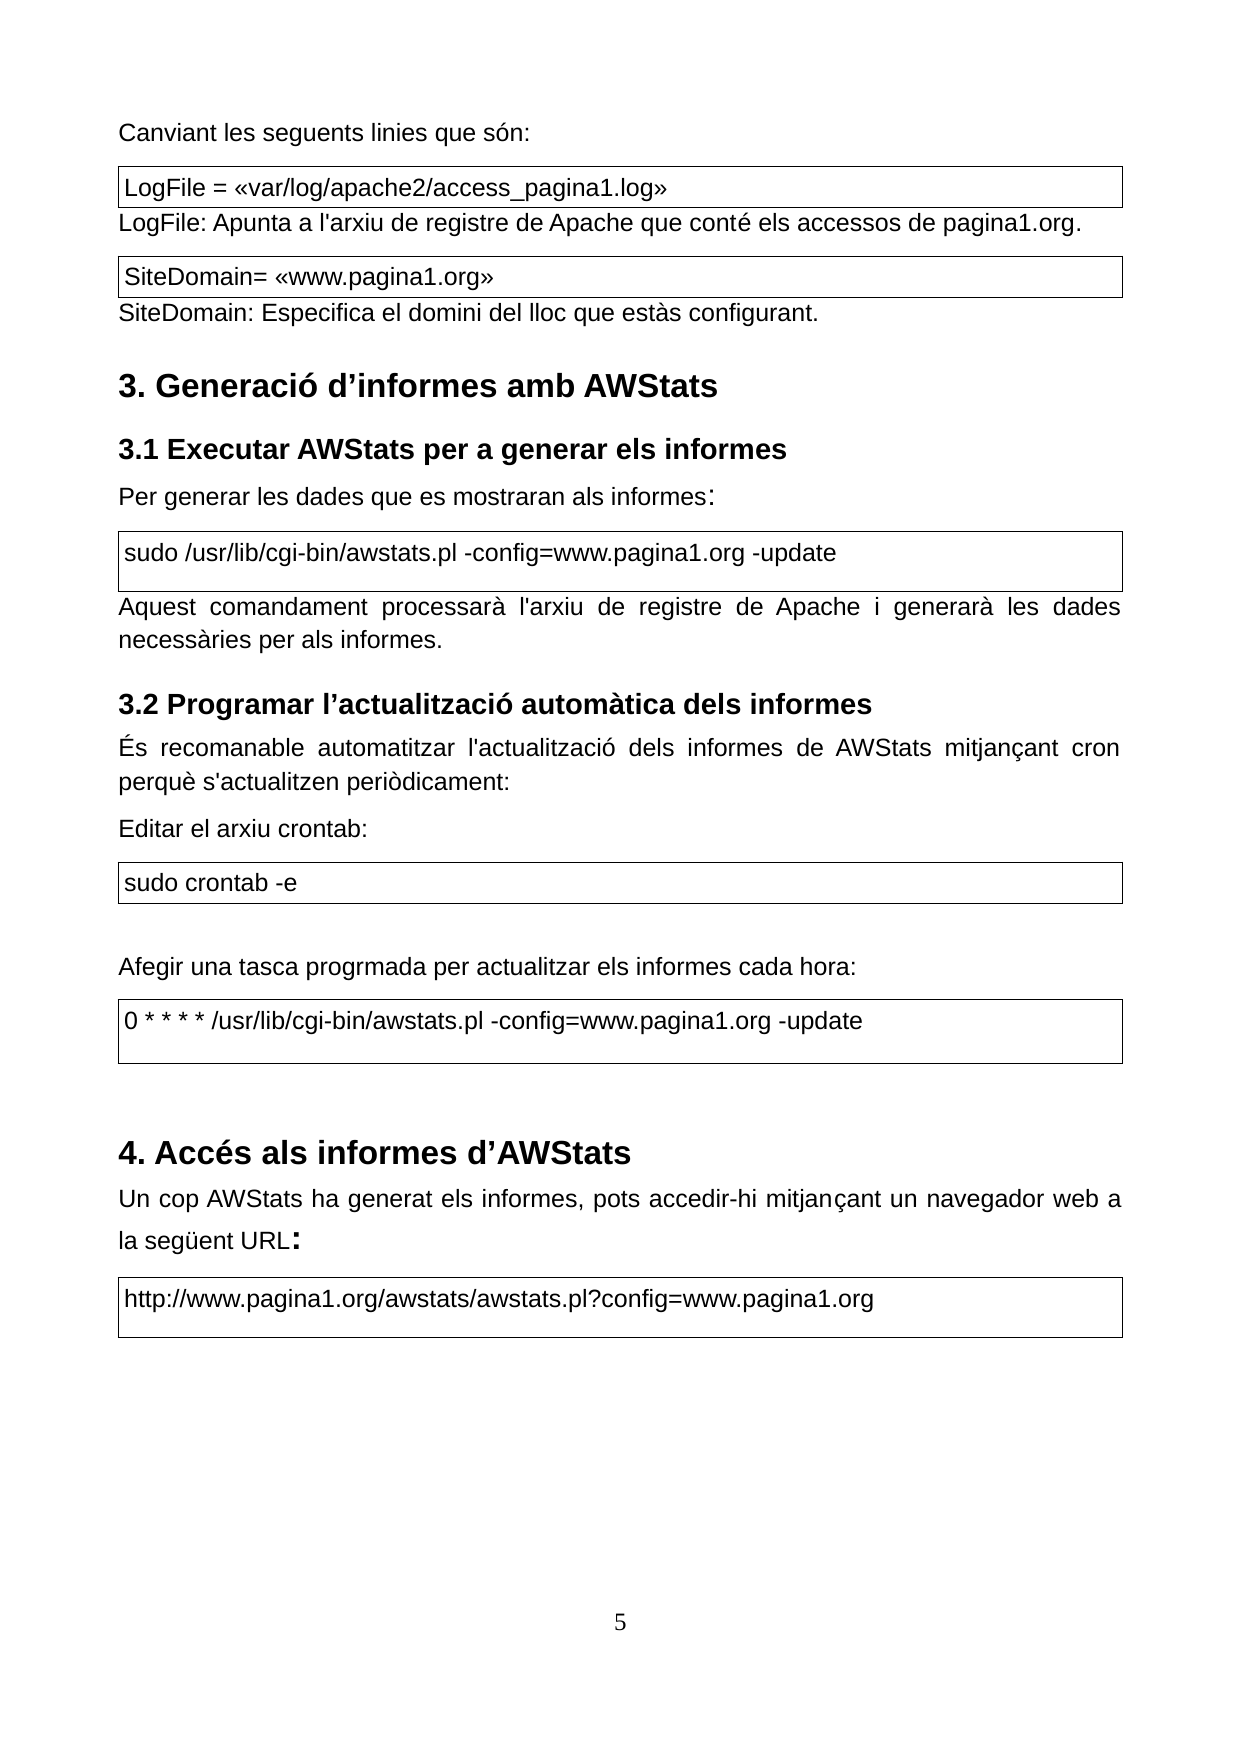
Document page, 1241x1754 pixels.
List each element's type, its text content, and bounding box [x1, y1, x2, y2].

table_header SiteDomain= «www.pagina1.org» [119, 257, 1122, 297]
text Editar el arxiu crontab: [118, 814, 1122, 843]
text Per generar les dades que es mostraran als informes: [118, 478, 1122, 511]
table_header sudo crontab -e [119, 863, 1122, 903]
text SiteDomain: Especifica el domini del lloc que estàs configurant. [118, 298, 1122, 327]
table_header LogFile = «var/log/apache2/access_pagina1.log» [119, 167, 1122, 207]
table_header sudo /usr/lib/cgi-bin/awstats.pl -config=www.pagina1.org -update [119, 532, 1122, 591]
subtitle 3. Generació d’informes amb AWStats [118, 366, 1122, 405]
subtitle 3.2 Programar l’actualització automàtica dels informes [118, 687, 1122, 721]
text Aquest comandament processarà l'arxiu de registre de Apache i generarà les dades necessàries per als informes. [118, 592, 1122, 654]
table_header http://www.pagina1.org/awstats/awstats.pl?config=www.pagina1.org [119, 1278, 1122, 1337]
text Un cop AWStats ha generat els informes, pots accedir-hi mitjançant un navegador web a la següent URL: [118, 1184, 1122, 1257]
table_header 0 * * * * /usr/lib/cgi-bin/awstats.pl -config=www.pagina1.org -update [119, 1000, 1122, 1063]
text LogFile: Apunta a l'arxiu de registre de Apache que conté els accessos de pagina1.org. [118, 208, 1122, 237]
text Canviant les seguents linies que són: [118, 118, 1122, 147]
text Afegir una tasca progrmada per actualitzar els informes cada hora: [118, 952, 1122, 980]
text És recomanable automatitzar l'actualització dels informes de AWStats mitjançant cron perquè s'actualitzen periòdicament: [118, 733, 1122, 795]
subtitle 3.1 Executar AWStats per a generar els informes [118, 432, 1122, 465]
subtitle 4. Accés als informes d’AWStats [118, 1133, 1122, 1171]
